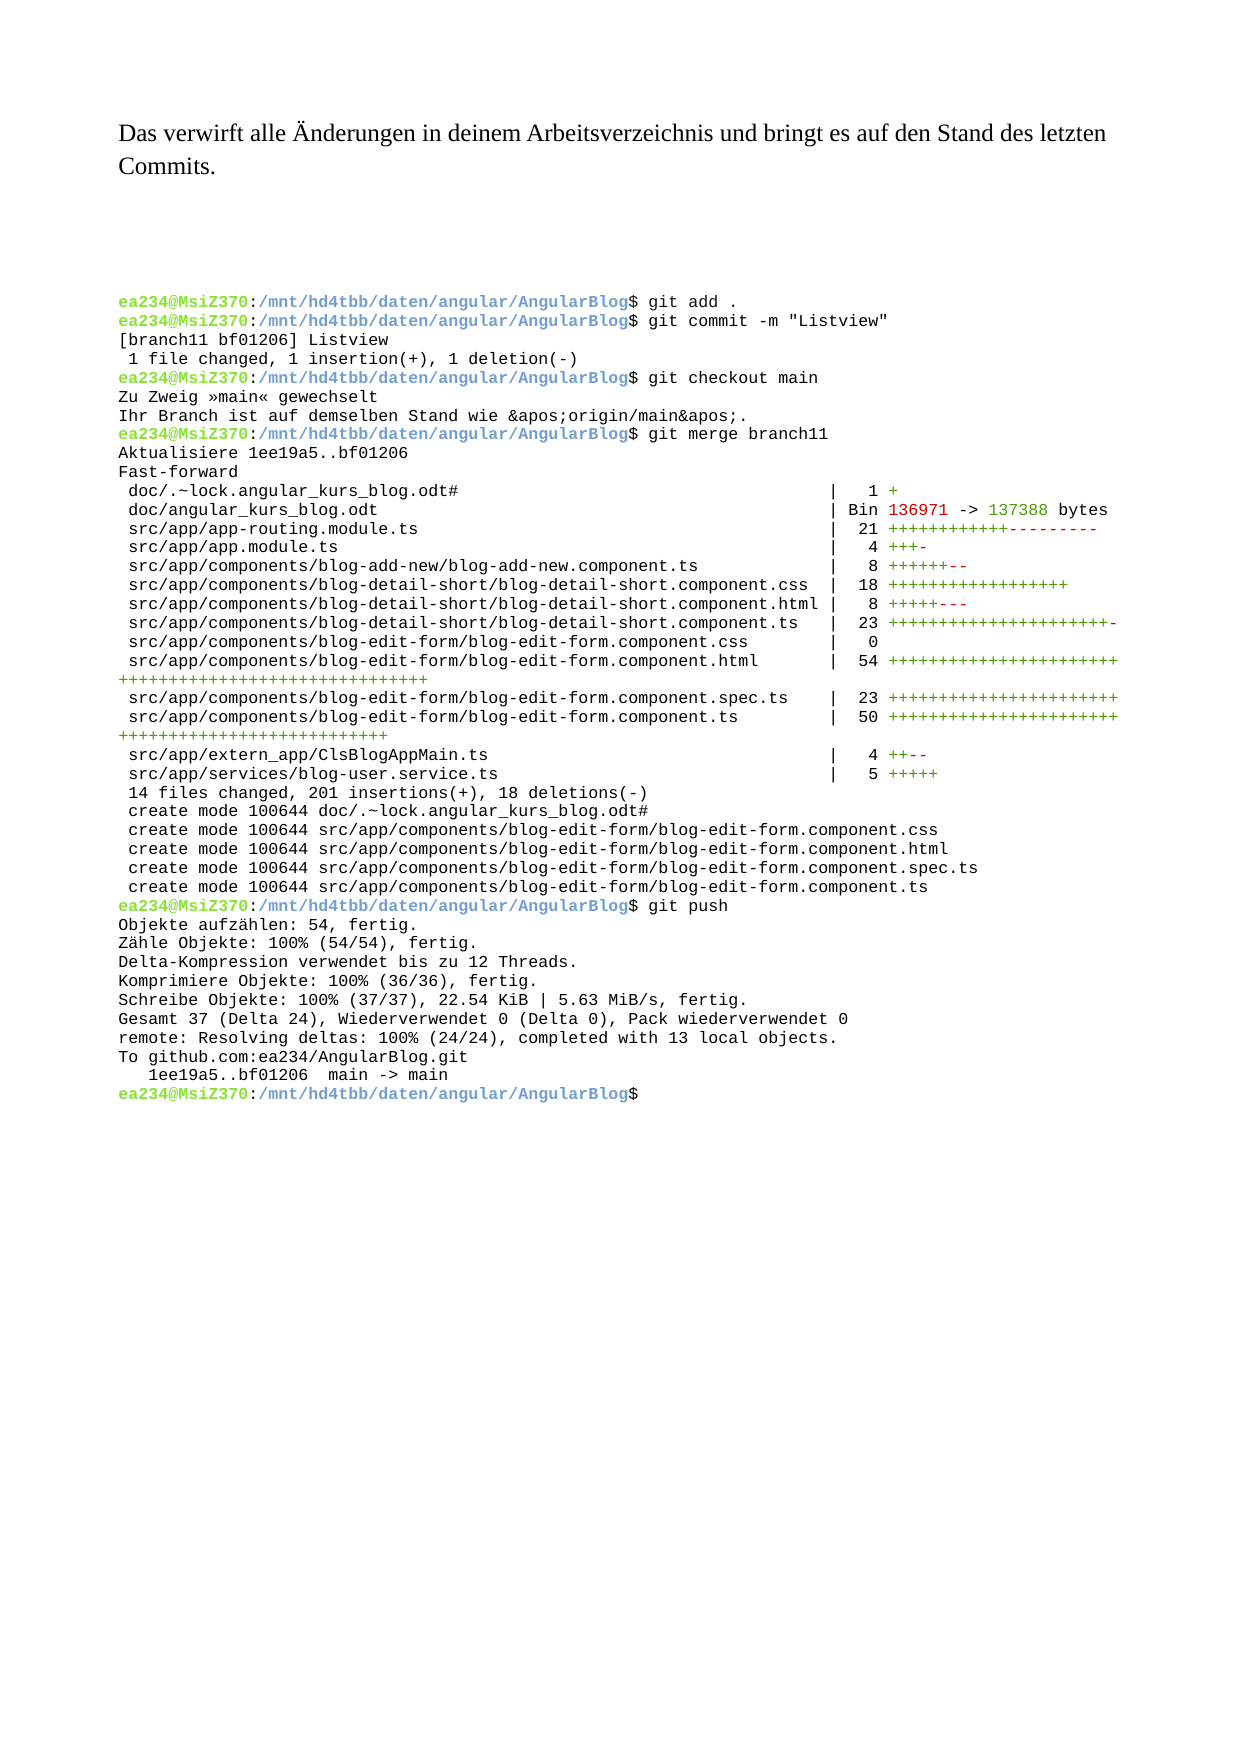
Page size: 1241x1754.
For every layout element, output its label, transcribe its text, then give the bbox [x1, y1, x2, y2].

text src/app/extern_app/ClsBlogAppMain.ts | 4 ++-- [118, 746, 1122, 765]
text src/app/components/blog-edit-form/blog-edit-form.component.css | 0 [118, 633, 1122, 652]
text Gesamt 37 (Delta 24), Wiederverwendet 0 (Delta 0), Pack wiederverwendet 0 [118, 1010, 1122, 1029]
text src/app/services/blog-user.service.ts | 5 +++++ [118, 765, 1122, 784]
text ea234@MsiZ370:/mnt/hd4tbb/daten/angular/AngularBlog$ git commit -m "Listview" [118, 313, 1122, 332]
text create mode 100644 doc/.~lock.angular_kurs_blog.odt# [118, 803, 1122, 822]
text doc/angular_kurs_blog.odt | Bin 136971 -> 137388 bytes [118, 501, 1122, 520]
text 1 file changed, 1 insertion(+), 1 deletion(-) [118, 351, 1122, 369]
text ea234@MsiZ370:/mnt/hd4tbb/daten/angular/AngularBlog$ git checkout main [118, 369, 1122, 388]
text ea234@MsiZ370:/mnt/hd4tbb/daten/angular/AngularBlog$ [118, 1086, 1122, 1105]
text ea234@MsiZ370:/mnt/hd4tbb/daten/angular/AngularBlog$ git add . [118, 294, 1122, 313]
text create mode 100644 src/app/components/blog-edit-form/blog-edit-form.component.spec.ts [118, 859, 1122, 878]
text remote: Resolving deltas: 100% (24/24), completed with 13 local objects. [118, 1029, 1122, 1048]
text src/app/components/blog-add-new/blog-add-new.component.ts | 8 ++++++-- [118, 558, 1122, 577]
text ea234@MsiZ370:/mnt/hd4tbb/daten/angular/AngularBlog$ git push [118, 897, 1122, 916]
text src/app/app.module.ts | 4 +++- [118, 539, 1122, 558]
text Schreibe Objekte: 100% (37/37), 22.54 KiB | 5.63 MiB/s, fertig. [118, 992, 1122, 1010]
text Fast-forward [118, 464, 1122, 482]
text create mode 100644 src/app/components/blog-edit-form/blog-edit-form.component.css [118, 822, 1122, 841]
text [branch11 bf01206] Listview [118, 332, 1122, 351]
text doc/.~lock.angular_kurs_blog.odt# | 1 + [118, 482, 1122, 501]
text src/app/components/blog-detail-short/blog-detail-short.component.html | 8 +++++--- [118, 596, 1122, 614]
text Delta-Kompression verwendet bis zu 12 Threads. [118, 954, 1122, 973]
text Objekte aufzählen: 54, fertig. [118, 916, 1122, 935]
text 1ee19a5..bf01206 main -> main [118, 1067, 1122, 1086]
text Komprimiere Objekte: 100% (36/36), fertig. [118, 973, 1122, 992]
text Ihr Branch ist auf demselben Stand wie &apos;origin/main&apos;. [118, 407, 1122, 426]
text Zu Zweig »main« gewechselt [118, 388, 1122, 407]
text src/app/app-routing.module.ts | 21 ++++++++++++--------- [118, 520, 1122, 539]
text Aktualisiere 1ee19a5..bf01206 [118, 445, 1122, 464]
text Zähle Objekte: 100% (54/54), fertig. [118, 935, 1122, 954]
text src/app/components/blog-edit-form/blog-edit-form.component.html | 54 ++++++++++++++++++++++++++++++++++++++++++++++++++++++ [118, 652, 1122, 690]
text create mode 100644 src/app/components/blog-edit-form/blog-edit-form.component.ts [118, 878, 1122, 897]
text src/app/components/blog-detail-short/blog-detail-short.component.css | 18 ++++++++++++++++++ [118, 577, 1122, 596]
text src/app/components/blog-edit-form/blog-edit-form.component.spec.ts | 23 +++++++++++++++++++++++ [118, 690, 1122, 709]
text ea234@MsiZ370:/mnt/hd4tbb/daten/angular/AngularBlog$ git merge branch11 [118, 426, 1122, 445]
text To github.com:ea234/AngularBlog.git [118, 1048, 1122, 1067]
text 14 files changed, 201 insertions(+), 18 deletions(-) [118, 784, 1122, 803]
text Das verwirft alle Änderungen in deinem Arbeitsverzeichnis und bringt es auf den Stand des letzten Commits. [118, 118, 1122, 180]
text src/app/components/blog-edit-form/blog-edit-form.component.ts | 50 ++++++++++++++++++++++++++++++++++++++++++++++++++ [118, 709, 1122, 746]
text src/app/components/blog-detail-short/blog-detail-short.component.ts | 23 ++++++++++++++++++++++- [118, 614, 1122, 633]
text create mode 100644 src/app/components/blog-edit-form/blog-edit-form.component.html [118, 841, 1122, 859]
